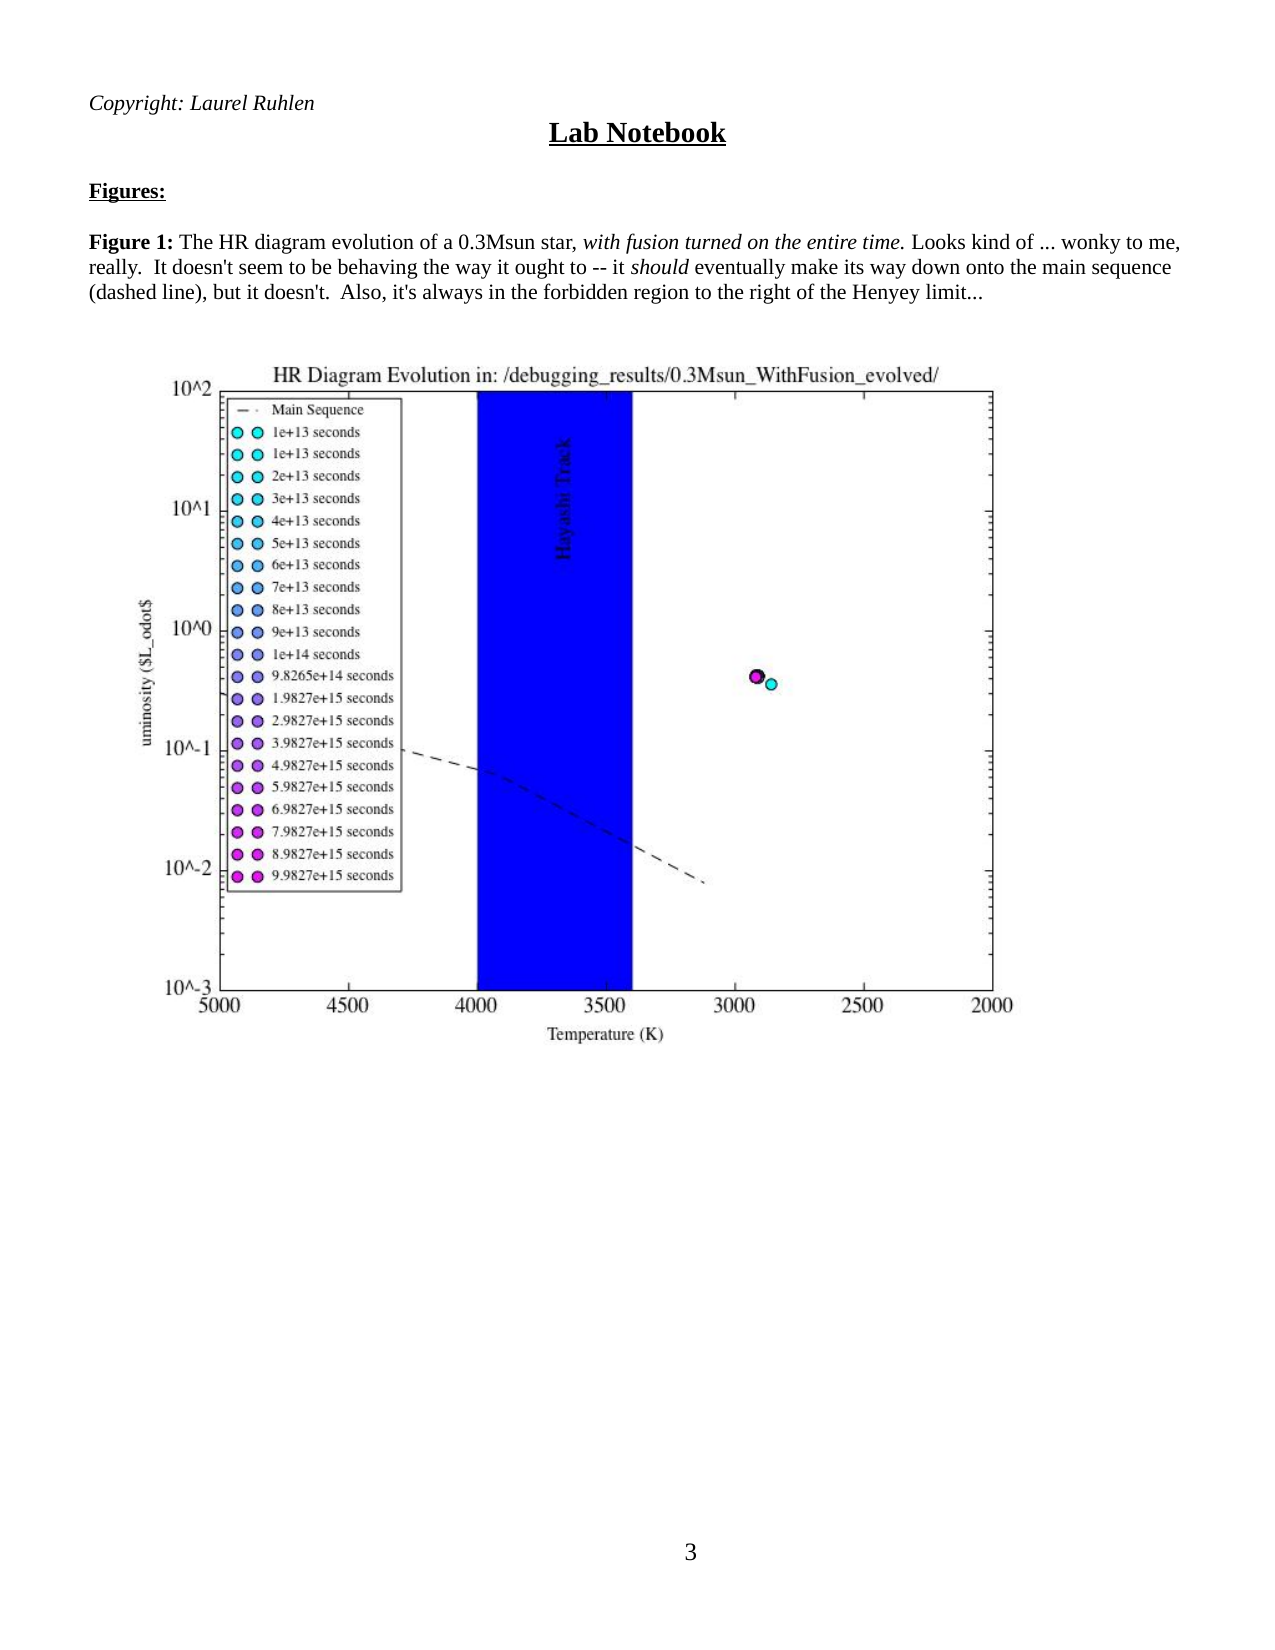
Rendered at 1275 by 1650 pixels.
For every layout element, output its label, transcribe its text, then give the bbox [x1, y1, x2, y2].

text Figure 1: The HR diagram evolution of a 0.3Msun star, with fusion turned on the entire time. Looks kind of ... wonky to me, really. It doesn't seem to be behaving the way it ought to -- it should eventually make its way down onto the main sequence (dashed line), but it doesn't. Also, it's always in the forbidden region to the right of the Henyey limit... [88, 229, 1186, 304]
picture [95, 316, 1092, 1065]
text Figures: [88, 178, 1186, 203]
